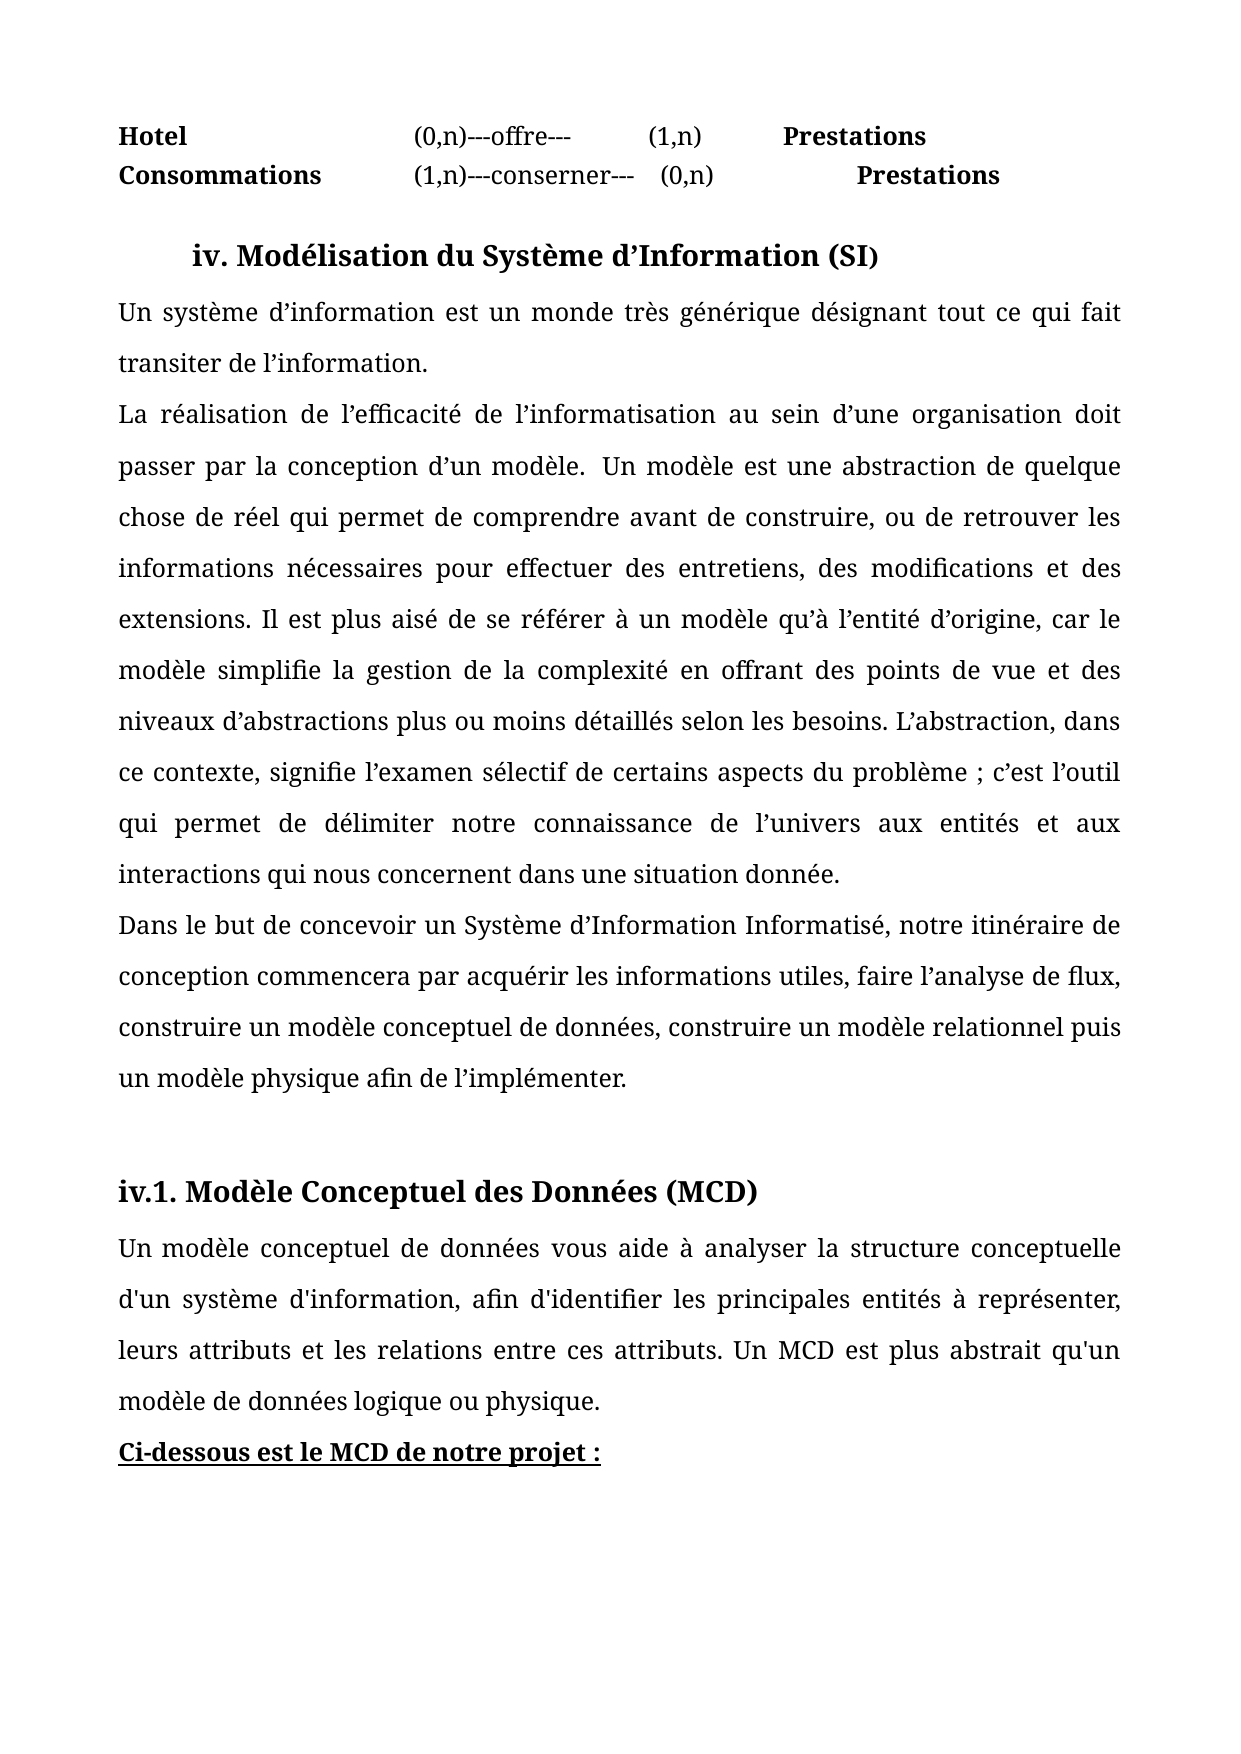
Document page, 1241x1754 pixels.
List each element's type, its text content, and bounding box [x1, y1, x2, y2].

text Ci-dessous est le MCD de notre projet : [118, 1435, 1122, 1469]
text iv.1. Modèle Conceptuel des Données (MCD) [118, 1171, 1122, 1211]
text Dans le but de concevoir un Système d’Information Informatisé, notre itinéraire de conception commencera par acquérir les informations utiles, faire l’analyse de flux, construire un modèle conceptuel de données, construire un modèle relationnel puis un modèle physique afin de l’implémenter. [118, 908, 1122, 1095]
text La réalisation de l’efficacité de l’informatisation au sein d’une organisation doit passer par la conception d’un modèle. Un modèle est une abstraction de quelque chose de réel qui permet de comprendre avant de construire, ou de retrouver les informations nécessaires pour effectuer des entretiens, des modifications et des extensions. Il est plus aisé de se référer à un modèle qu’à l’entité d’origine, car le modèle simplifie la gestion de la complexité en offrant des points de vue et des niveaux d’abstractions plus ou moins détaillés selon les besoins. L’abstraction, dans ce contexte, signifie l’examen sélectif de certains aspects du problème ; c’est l’outil qui permet de délimiter notre connaissance de l’univers aux entités et aux interactions qui nous concernent dans une situation donnée. [118, 397, 1122, 891]
text Consommations (1,n)---conserner--- (0,n) Prestations [118, 157, 1122, 191]
text Hotel (0,n)---offre--- (1,n) Prestations [118, 118, 1122, 152]
text Un système d’information est un monde très générique désignant tout ce qui fait transiter de l’information. [118, 295, 1122, 380]
text iv. Modélisation du Système d’Information (SI) [118, 236, 1122, 275]
text Un modèle conceptuel de données vous aide à analyser la structure conceptuelle d'un système d'information, afin d'identifier les principales entités à représenter, leurs attributs et les relations entre ces attributs. Un MCD est plus abstrait qu'un modèle de données logique ou physique. [118, 1231, 1122, 1418]
